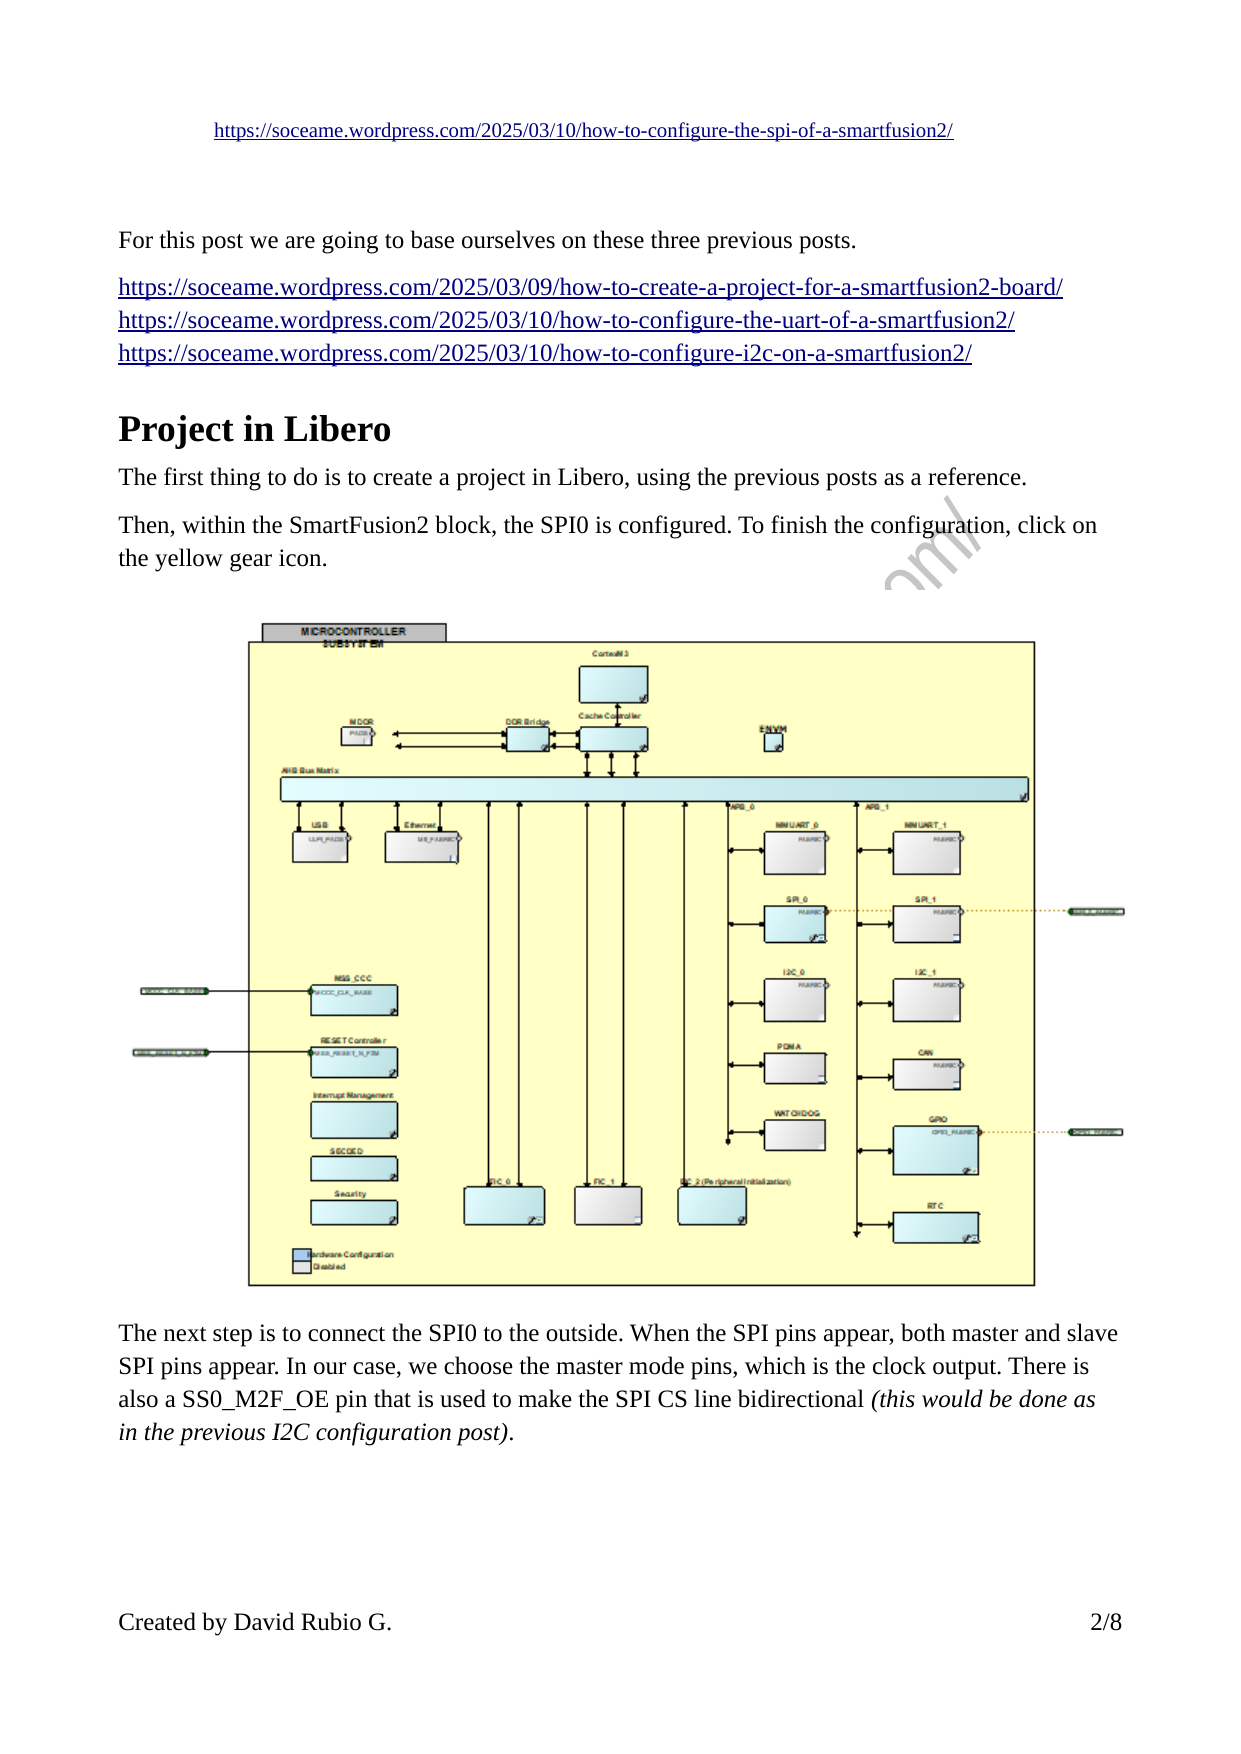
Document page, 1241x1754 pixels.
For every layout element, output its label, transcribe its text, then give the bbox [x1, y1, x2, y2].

text The next step is to connect the SPI0 to the outside. When the SPI pins appear, both master and slave SPI pins appear. In our case, we choose the master mode pins, which is the clock output. There is also a SS0_M2F_OE pin that is used to make the SPI CS line bidirectional (this would be done as in the previous I2C configuration post). [118, 1318, 1122, 1446]
text https://soceame.wordpress.com/2025/03/10/how-to-configure-the-uart-of-a-smartfusion2/ [118, 305, 1122, 334]
picture [118, 590, 1137, 1294]
text https://soceame.wordpress.com/2025/03/10/how-to-configure-i2c-on-a-smartfusion2/ [118, 338, 1122, 367]
text https://soceame.wordpress.com/2025/03/09/how-to-create-a-project-for-a-smartfusion2-board/ [118, 272, 1122, 301]
text Then, within the SmartFusion2 block, the SPI0 is configured. To finish the configuration, click on the yellow gear icon. [118, 510, 1122, 572]
subtitle Project in Libero [118, 407, 1122, 450]
text The first thing to do is to create a project in Libero, using the previous posts as a reference. [118, 462, 1122, 491]
text For this post we are going to base ourselves on these three previous posts. [118, 225, 1122, 253]
